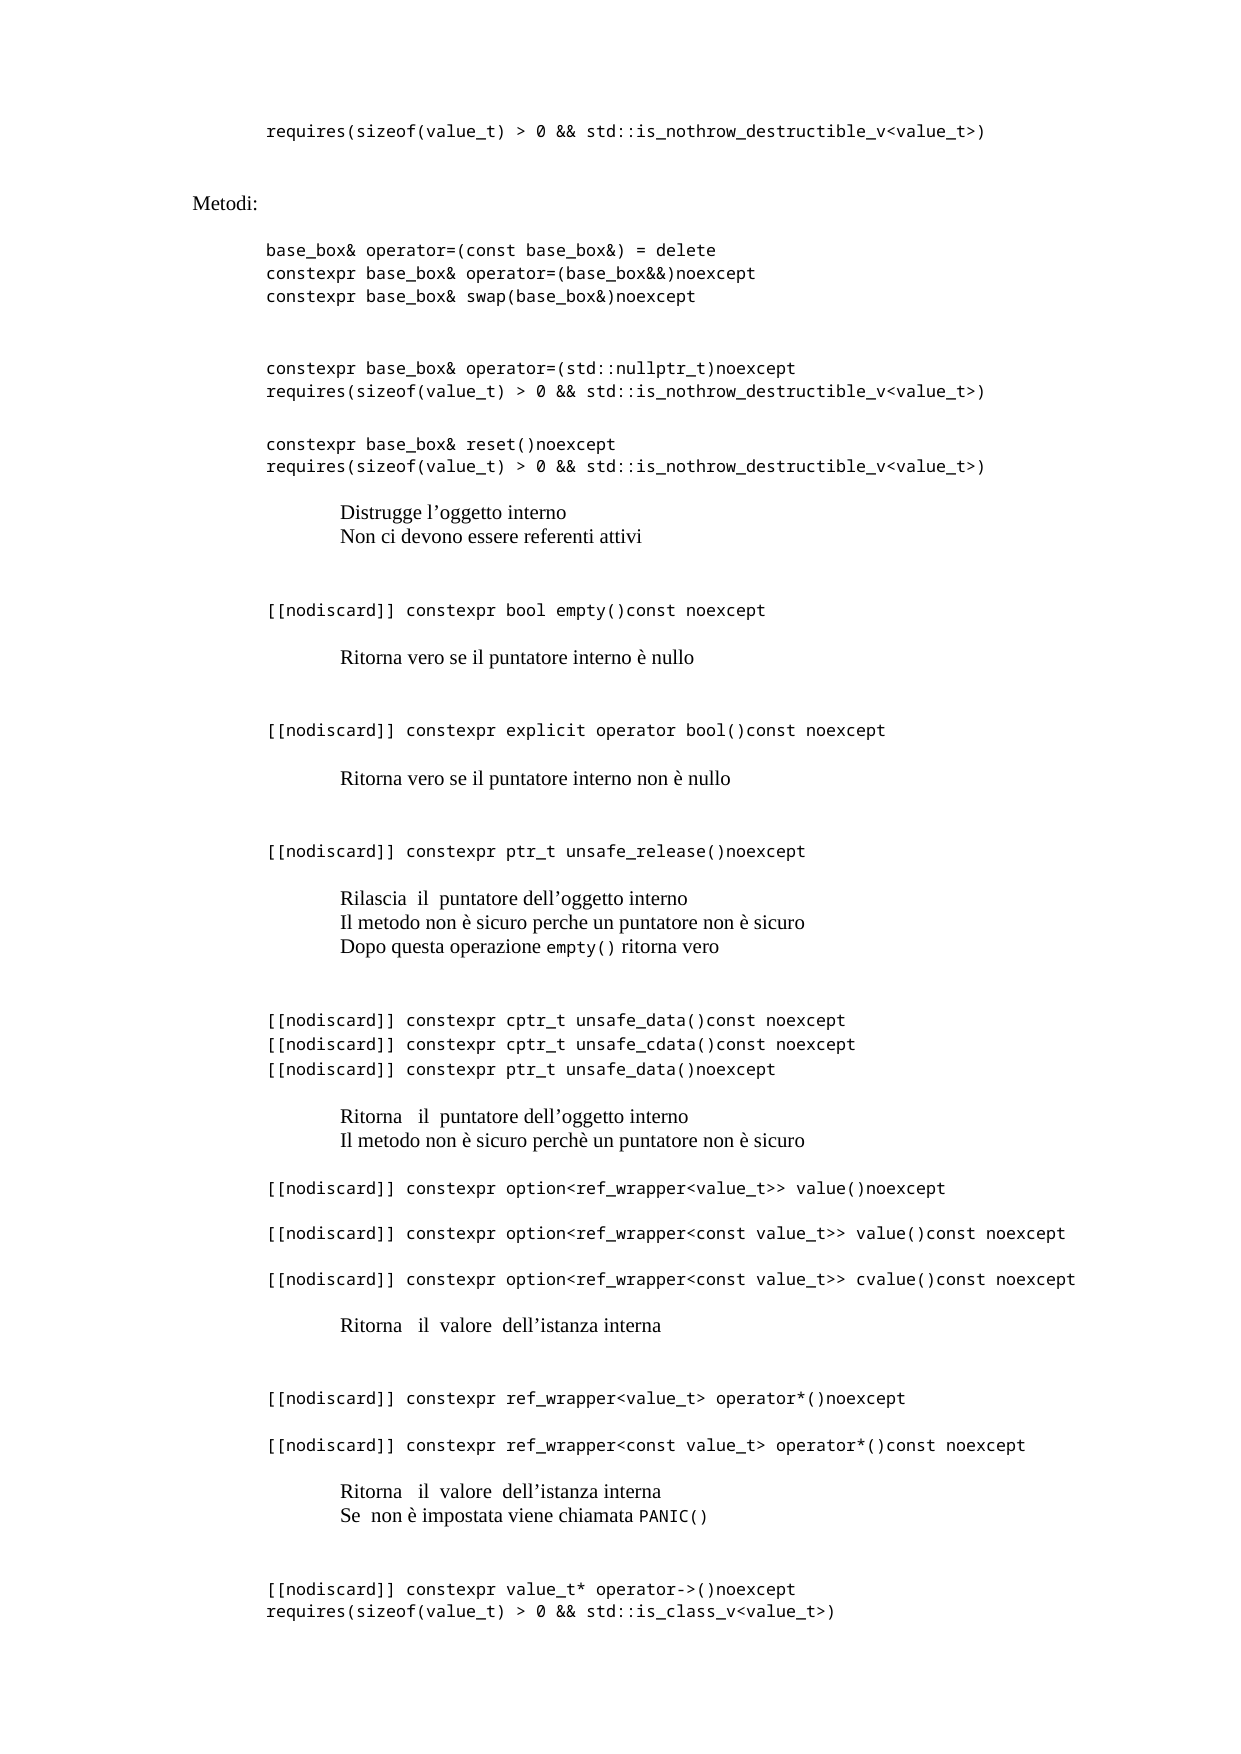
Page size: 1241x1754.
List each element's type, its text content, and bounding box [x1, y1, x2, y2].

text Rilascia il puntatore dell’oggetto interno [118, 886, 1122, 910]
text [[nodiscard]] constexpr cptr_t unsafe_cdata()const noexcept [118, 1031, 1122, 1056]
text constexpr base_box& operator=(base_box&&)noexcept [118, 261, 1122, 284]
text Il metodo non è sicuro perchè un puntatore non è sicuro [118, 1128, 1122, 1152]
text Ritorna il valore dell’istanza interna [118, 1479, 1122, 1503]
text Distrugge l’oggetto interno [118, 500, 1122, 524]
text [[nodiscard]] constexpr value_t* operator->()noexcept [118, 1575, 1122, 1600]
text Ritorna vero se il puntatore interno non è nullo [118, 766, 1122, 790]
text constexpr base_box& reset()noexcept [118, 431, 1122, 455]
text Dopo questa operazione empty() ritorna vero [118, 934, 1122, 959]
text [[nodiscard]] constexpr option<ref_wrapper<value_t>> value()noexcept [118, 1176, 1122, 1199]
text Se non è impostata viene chiamata PANIC() [118, 1503, 1122, 1527]
text requires(sizeof(value_t) > 0 && std::is_class_v<value_t>) [118, 1600, 1122, 1622]
text constexpr base_box& swap(base_box&)noexcept [118, 284, 1122, 307]
text [[nodiscard]] constexpr ptr_t unsafe_release()noexcept [118, 838, 1122, 862]
text [[nodiscard]] constexpr ptr_t unsafe_data()noexcept [118, 1056, 1122, 1080]
text [[nodiscard]] constexpr bool empty()const noexcept [118, 597, 1122, 621]
text requires(sizeof(value_t) > 0 && std::is_nothrow_destructible_v<value_t>) [118, 455, 1122, 478]
text [[nodiscard]] constexpr ref_wrapper<value_t> operator*()noexcept [118, 1385, 1122, 1409]
text Non ci devono essere referenti attivi [118, 524, 1122, 548]
text Ritorna vero se il puntatore interno è nullo [118, 645, 1122, 669]
text constexpr base_box& operator=(std::nullptr_t)noexcept [118, 355, 1122, 379]
text Ritorna il valore dell’istanza interna [118, 1312, 1122, 1337]
text Metodi: [118, 191, 1122, 215]
text [[nodiscard]] constexpr ref_wrapper<const value_t> operator*()const noexcept [118, 1432, 1122, 1456]
text Il metodo non è sicuro perche un puntatore non è sicuro [118, 910, 1122, 934]
text [[nodiscard]] constexpr explicit operator bool()const noexcept [118, 717, 1122, 742]
text requires(sizeof(value_t) > 0 && std::is_nothrow_destructible_v<value_t>) [118, 379, 1122, 402]
text [[nodiscard]] constexpr cptr_t unsafe_data()const noexcept [118, 1007, 1122, 1031]
text [[nodiscard]] constexpr option<ref_wrapper<const value_t>> value()const noexcept [118, 1222, 1122, 1244]
text Ritorna il puntatore dell’oggetto interno [118, 1104, 1122, 1128]
text requires(sizeof(value_t) > 0 && std::is_nothrow_destructible_v<value_t>) [118, 118, 1122, 142]
text base_box& operator=(const base_box&) = delete [118, 239, 1122, 261]
text [[nodiscard]] constexpr option<ref_wrapper<const value_t>> cvalue()const noexcept [118, 1267, 1122, 1290]
